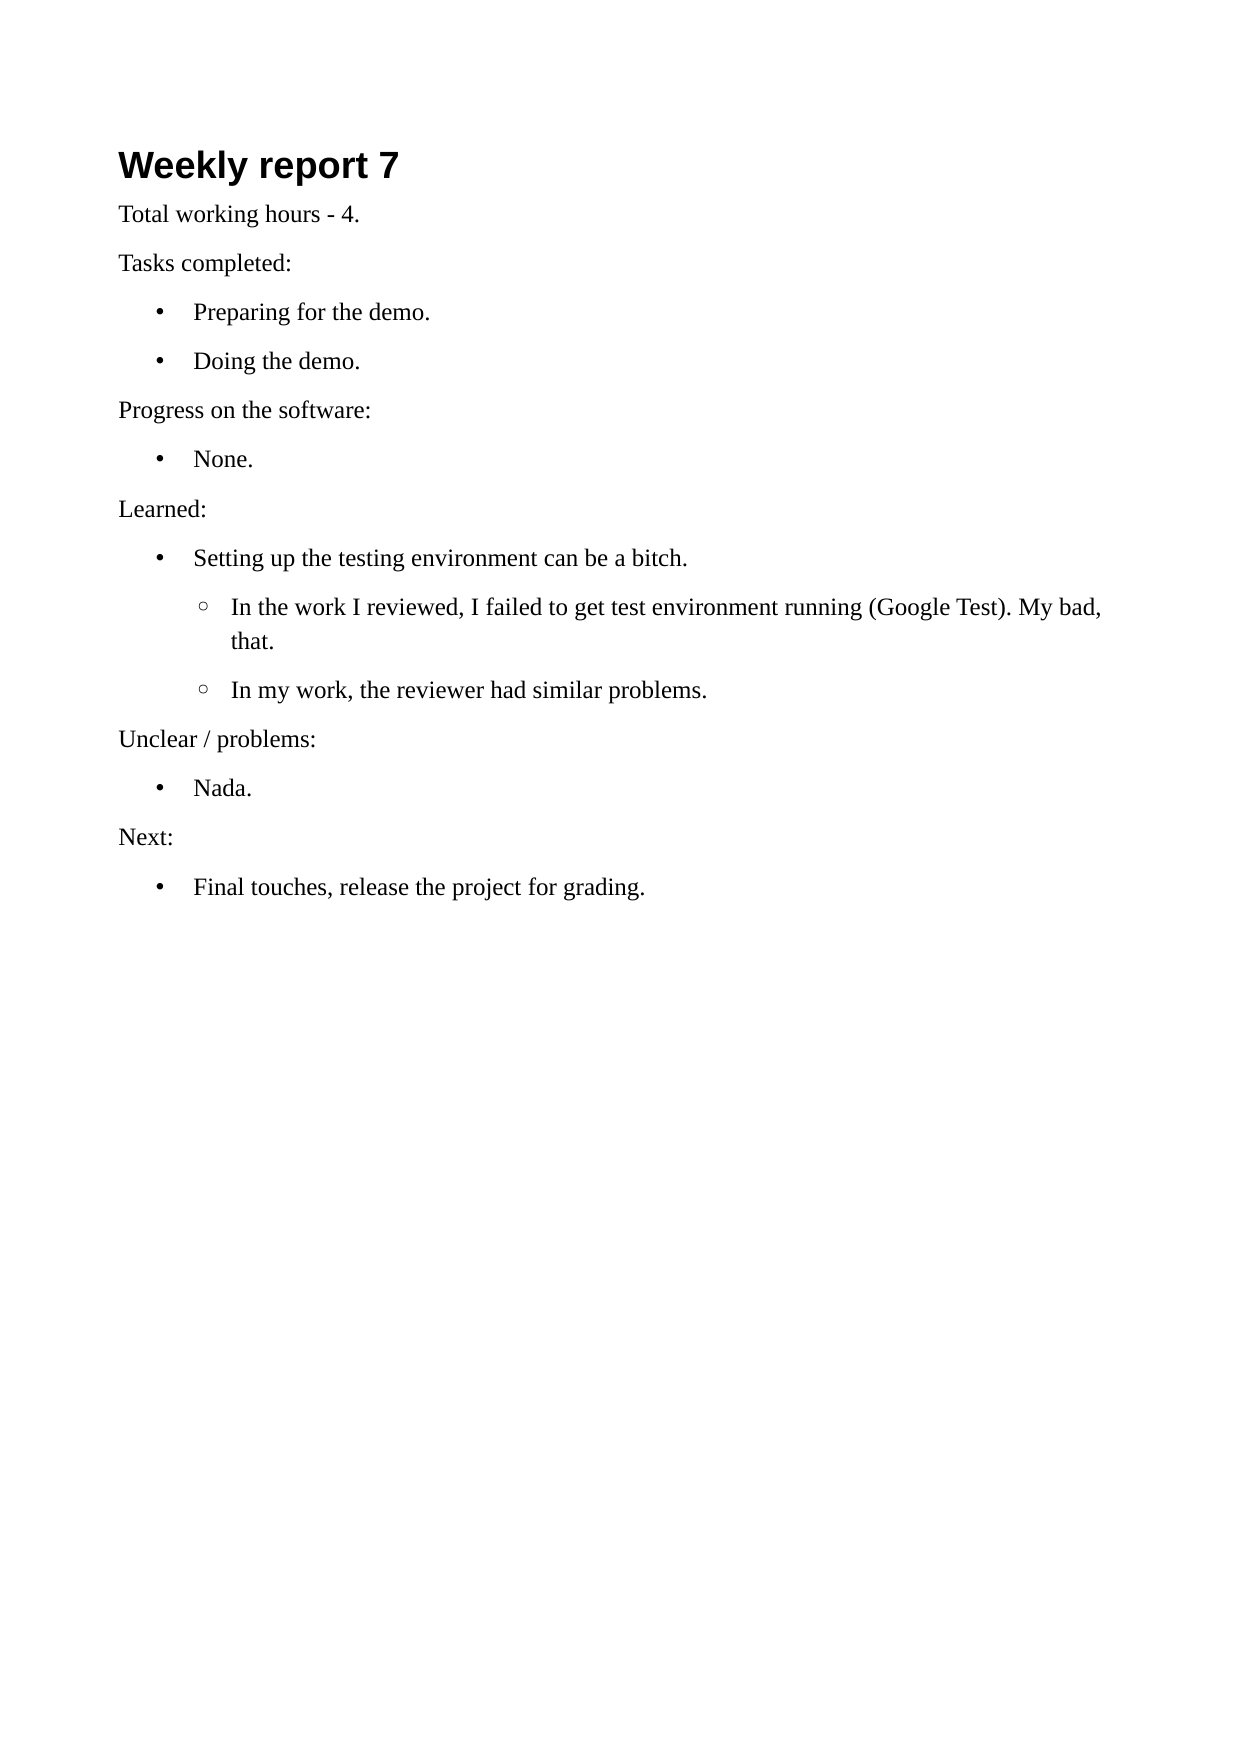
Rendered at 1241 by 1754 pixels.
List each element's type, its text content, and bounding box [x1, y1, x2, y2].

list In the work I reviewed, I failed to get test environment running (Google Test). My bad, that. [193, 592, 1122, 655]
list Preparing for the demo. [156, 297, 1122, 326]
text Total working hours - 4. [118, 199, 1122, 228]
text Unclear / problems: [118, 724, 1122, 753]
list Setting up the testing environment can be a bitch. [156, 543, 1122, 571]
subtitle Weekly report 7 [118, 143, 1122, 187]
list In my work, the reviewer had similar problems. [193, 675, 1122, 704]
text Next: [118, 822, 1122, 851]
list Nada. [156, 773, 1122, 802]
text Progress on the software: [118, 396, 1122, 424]
list Final touches, release the project for grading. [156, 872, 1122, 900]
list None. [156, 444, 1122, 473]
text Learned: [118, 494, 1122, 522]
text Tasks completed: [118, 248, 1122, 277]
list Doing the demo. [156, 346, 1122, 375]
